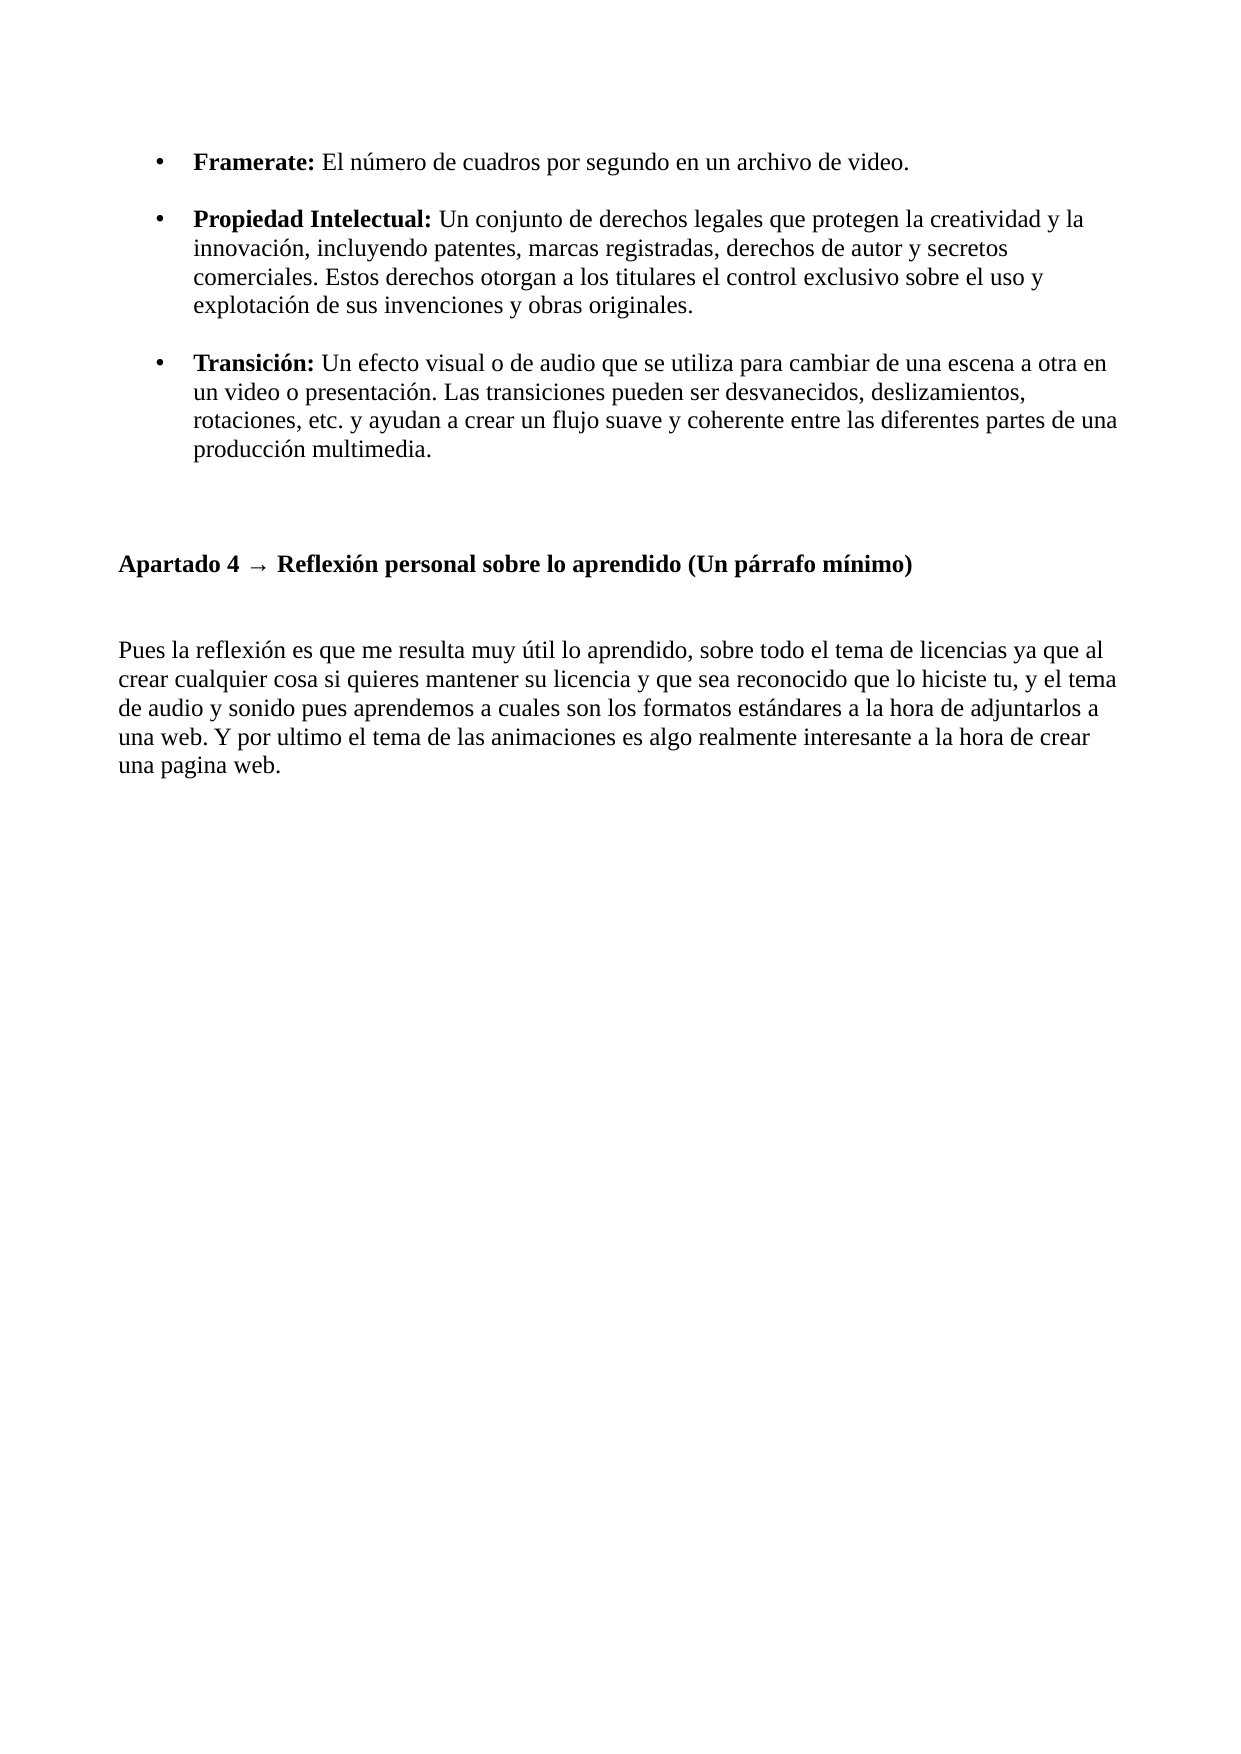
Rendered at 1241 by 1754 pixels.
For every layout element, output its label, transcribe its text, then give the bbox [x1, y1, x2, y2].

list Framerate: El número de cuadros por segundo en un archivo de video. [156, 147, 1122, 176]
text Apartado 4 → Reflexión personal sobre lo aprendido (Un párrafo mínimo) [118, 549, 1122, 578]
text Pues la reflexión es que me resulta muy útil lo aprendido, sobre todo el tema de licencias ya que al crear cualquier cosa si quieres mantener su licencia y que sea reconocido que lo hiciste tu, y el tema de audio y sonido pues aprendemos a cuales son los formatos estándares a la hora de adjuntarlos a una web. Y por ultimo el tema de las animaciones es algo realmente interesante a la hora de crear una pagina web. [118, 636, 1122, 779]
list Transición: Un efecto visual o de audio que se utiliza para cambiar de una escena a otra en un video o presentación. Las transiciones pueden ser desvanecidos, deslizamientos, rotaciones, etc. y ayudan a crear un flujo suave y coherente entre las diferentes partes de una producción multimedia. [156, 348, 1122, 463]
list Propiedad Intelectual: Un conjunto de derechos legales que protegen la creatividad y la innovación, incluyendo patentes, marcas registradas, derechos de autor y secretos comerciales. Estos derechos otorgan a los titulares el control exclusivo sobre el uso y explotación de sus invenciones y obras originales. [156, 204, 1122, 319]
